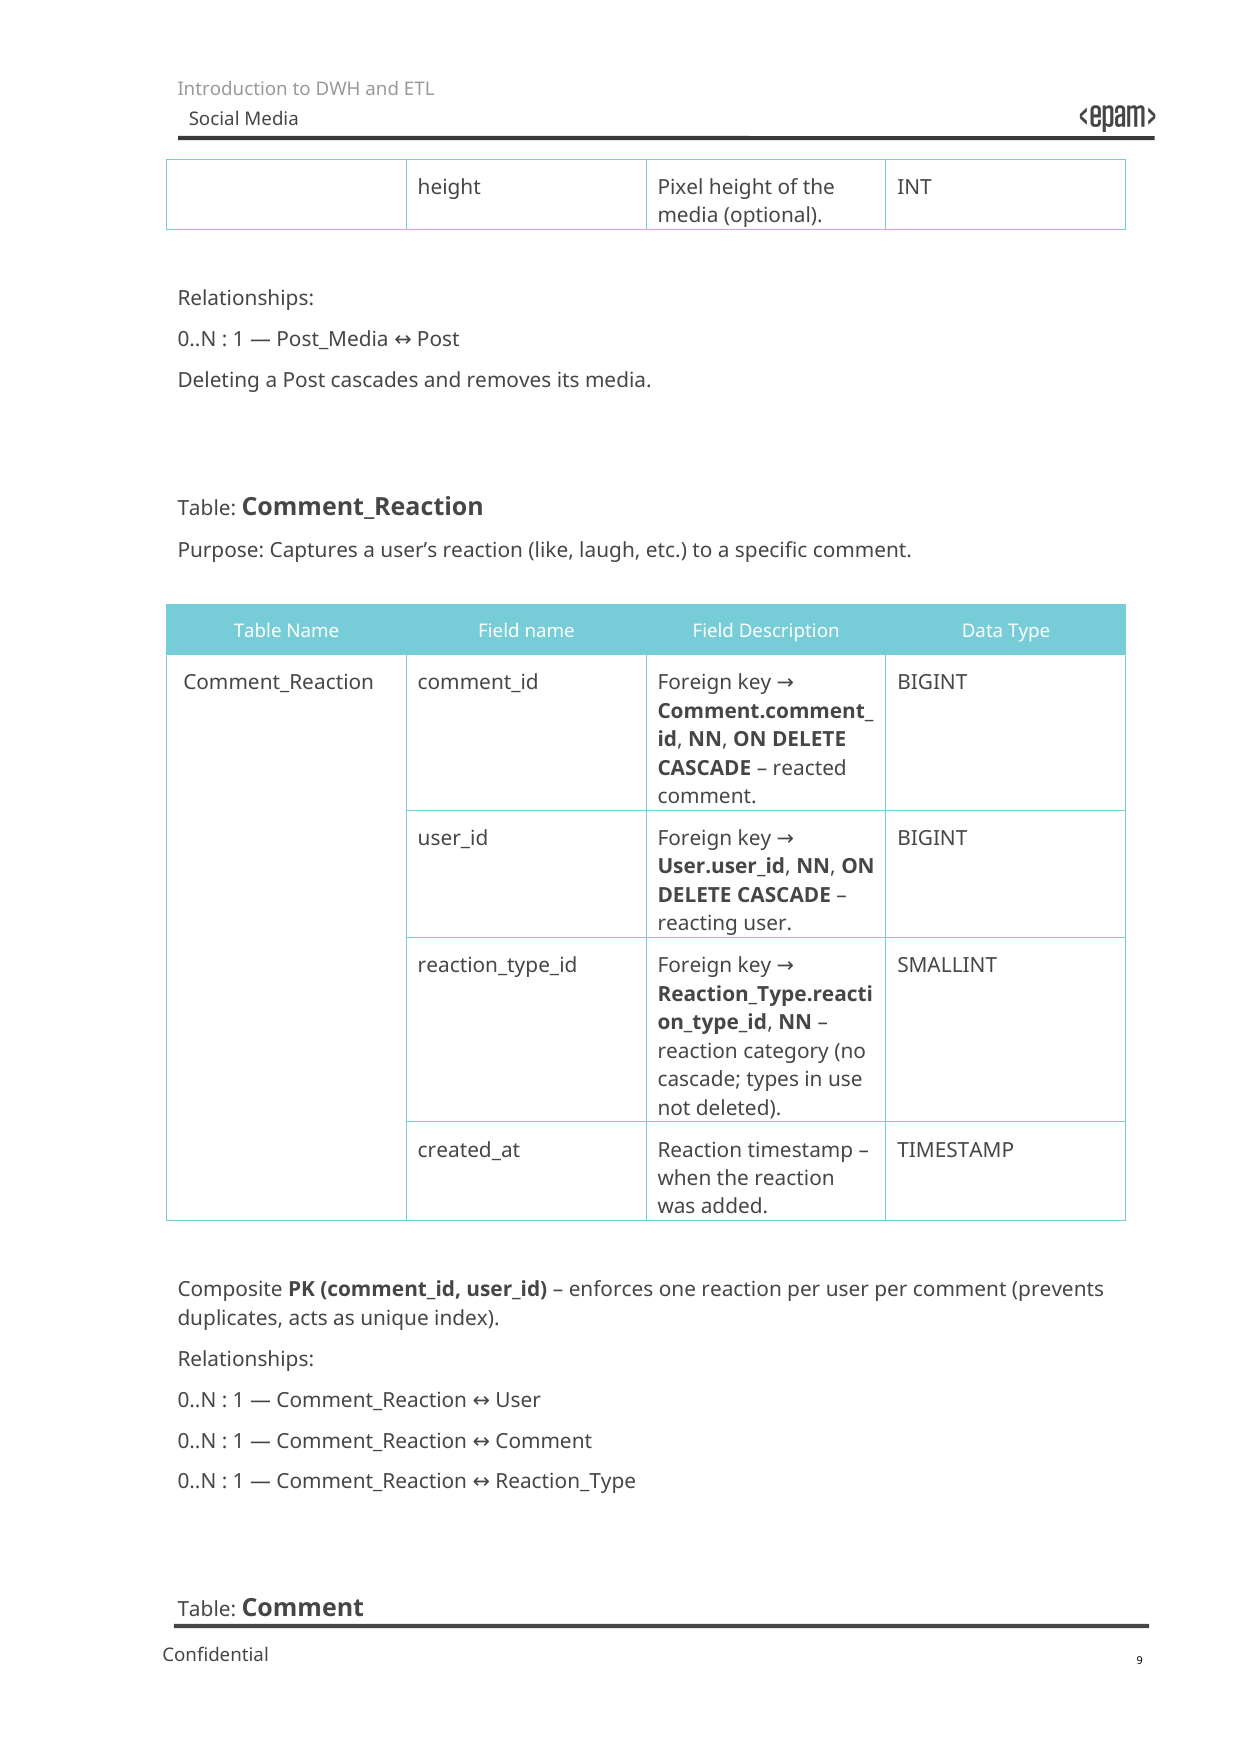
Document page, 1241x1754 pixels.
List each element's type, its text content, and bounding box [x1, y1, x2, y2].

text Deleting a Post cascades and removes its media. [177, 365, 1152, 394]
table_cell SMALLINT [886, 938, 1125, 1121]
table_cell Comment_Reaction [167, 655, 406, 1220]
text 0..N : 1 — Comment_Reaction ↔ Comment [177, 1426, 1152, 1454]
text 0..N : 1 — Comment_Reaction ↔ Reaction_Type [177, 1467, 1152, 1495]
table_cell created_at [407, 1122, 646, 1220]
text Relationships: [177, 1344, 1152, 1372]
table_cell Reaction timestamp – when the reaction was added. [647, 1122, 885, 1220]
table_cell BIGINT [886, 811, 1125, 937]
text Table: Comment [177, 1589, 1152, 1623]
text Composite PK (comment_id, user_id) – enforces one reaction per user per comment (prevents duplicates, acts as unique index). [177, 1274, 1152, 1331]
table_cell Pixel height of the media (optional). [647, 160, 885, 229]
table_cell Foreign key → Comment.comment_id, NN, ON DELETE CASCADE – reacted comment. [647, 655, 885, 810]
table_cell Foreign key → User.user_id, NN, ON DELETE CASCADE – reacting user. [647, 811, 885, 937]
text Table: Comment_Reaction [177, 488, 1152, 522]
table_cell reaction_type_id [407, 938, 646, 1121]
text Relationships: [177, 283, 1152, 312]
table_header Table Name [167, 605, 406, 654]
text 0..N : 1 — Comment_Reaction ↔ User [177, 1385, 1152, 1413]
table_cell comment_id [407, 655, 646, 810]
table_cell Foreign key → Reaction_Type.reaction_type_id, NN – reaction category (no cascade; types in use not deleted). [647, 938, 885, 1121]
table_cell INT [886, 160, 1125, 229]
text Purpose: Captures a user’s reaction (like, laugh, etc.) to a specific comment. [177, 535, 1152, 563]
table_header Field Description [647, 605, 885, 654]
text 0..N : 1 — Post_Media ↔ Post [177, 324, 1152, 353]
table_cell user_id [407, 811, 646, 937]
table_cell TIMESTAMP [886, 1122, 1125, 1220]
table_cell height [407, 160, 646, 229]
table_header Field name [407, 605, 646, 654]
table_cell BIGINT [886, 655, 1125, 810]
table_header Data Type [886, 605, 1125, 654]
